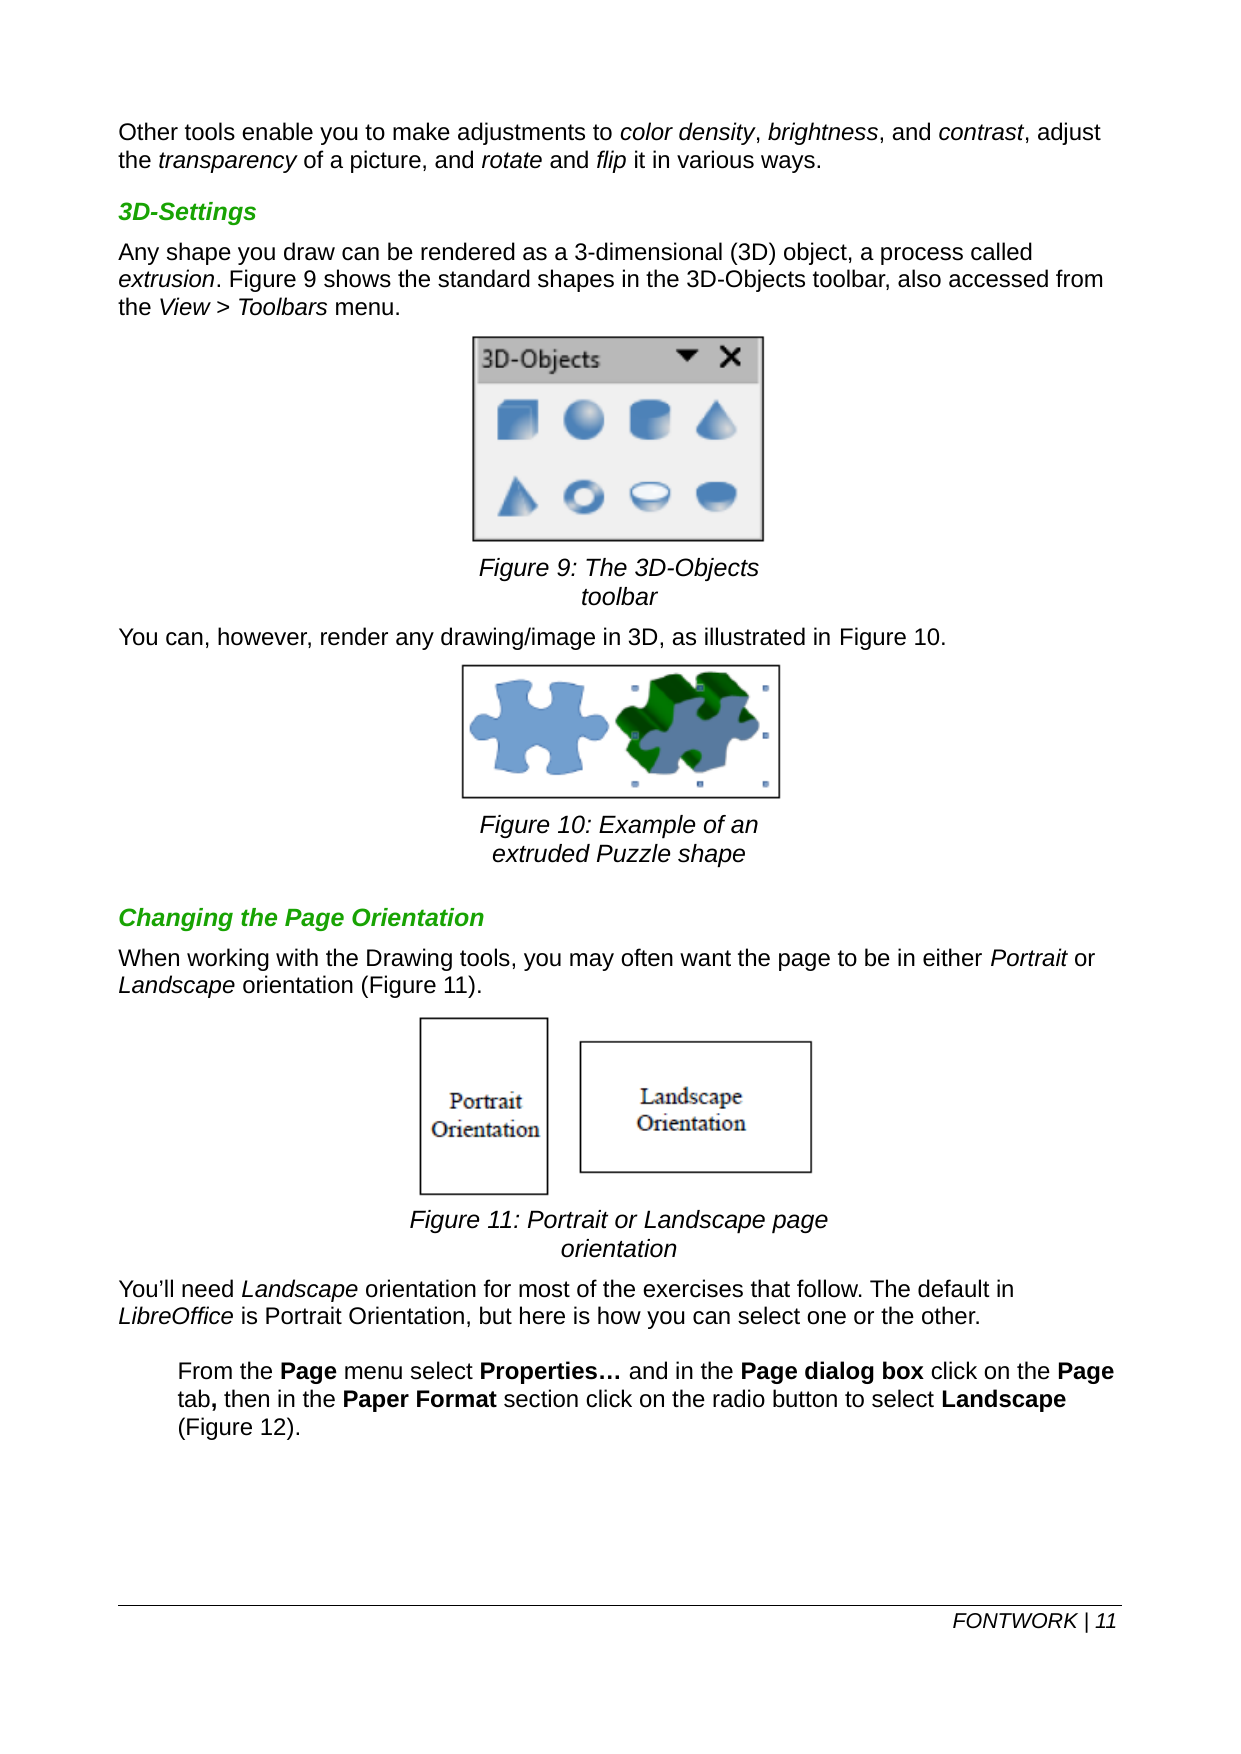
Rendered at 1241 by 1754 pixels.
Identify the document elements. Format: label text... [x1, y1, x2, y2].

text Other tools enable you to make adjustments to color density, brightness, and contrast, adjust the transparency of a picture, and rotate and flip it in various ways. [118, 118, 1122, 173]
subtitle Changing the Page Orientation [118, 903, 1122, 932]
text Figure 11: Portrait or Landscape page orientation [399, 1200, 841, 1262]
subtitle 3D-Settings [118, 197, 1122, 226]
picture [468, 332, 772, 548]
text You’ll need Landscape orientation for most of the exercises that follow. The default in LibreOffice is Portrait Orientation, but here is how you can select one or the other. [118, 1274, 1122, 1330]
text Any shape you draw can be rendered as a 3-dimensional (3D) object, a process called extrusion. Figure 9 shows the standard shapes in the 3D-Objects toolbar, also accessed from the View > Toolbars menu. [118, 237, 1122, 320]
text When working with the Drawing tools, you may often want the page to be in either Portrait or Landscape orientation (Figure 11). [118, 943, 1122, 999]
picture [398, 1010, 842, 1200]
text Figure 9: The 3D-Objects toolbar [468, 548, 772, 611]
text From the Page menu select Properties… and in the Page dialog box click on the Page tab, then in the Paper Format section click on the radio button to select Landscape (Figure 12). [177, 1357, 1122, 1440]
picture [456, 662, 785, 805]
text Figure 10: Example of an extruded Puzzle shape [456, 805, 784, 867]
text You can, however, render any drawing/image in 3D, as illustrated in Figure 10. [118, 623, 1122, 650]
